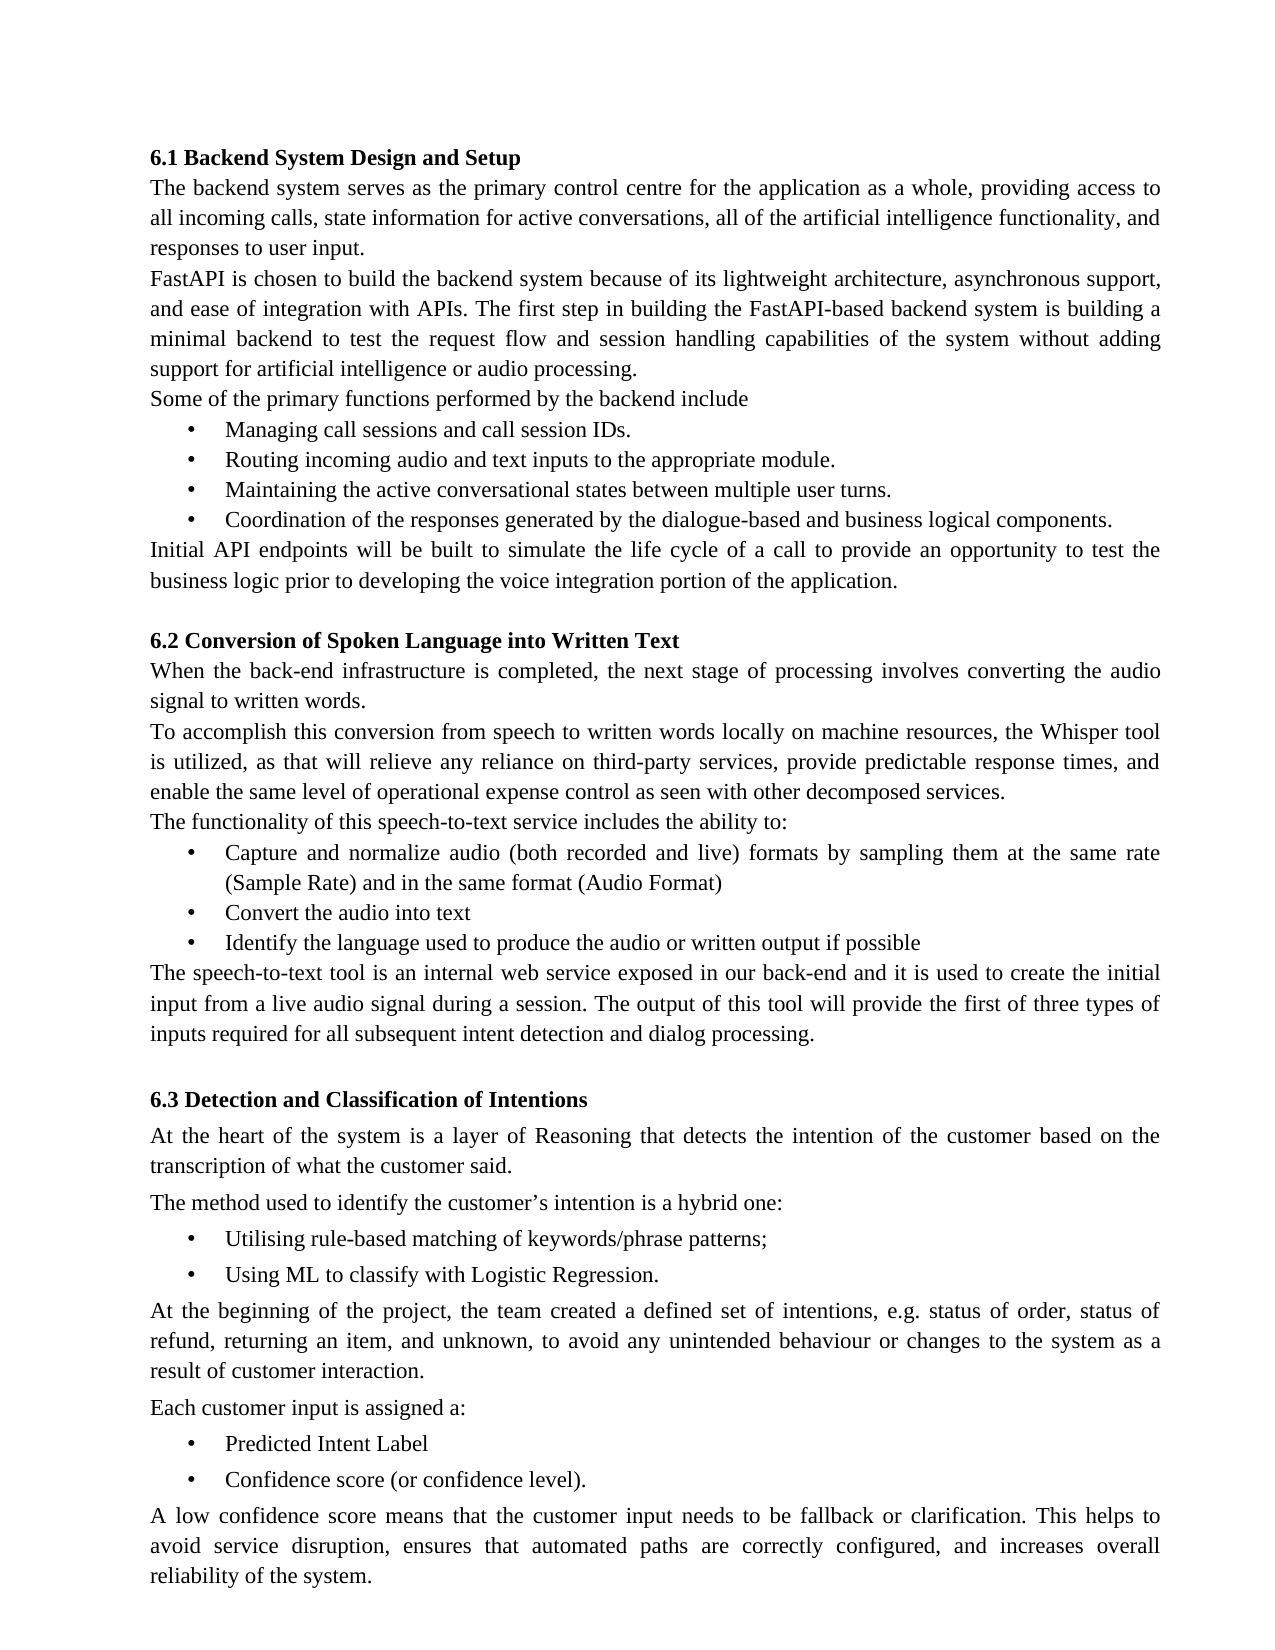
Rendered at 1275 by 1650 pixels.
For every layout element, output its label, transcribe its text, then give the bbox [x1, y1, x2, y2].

text 6.2 Conversion of Spoken Language into Written Text [150, 627, 1162, 653]
list Managing call sessions and call session IDs. [187, 416, 1162, 442]
list Coordination of the responses generated by the dialogue-based and business logical components. [187, 506, 1162, 533]
text FastAPI is chosen to build the backend system because of its lightweight architecture, asynchronous support, and ease of integration with APIs. The first step in building the FastAPI-based backend system is building a minimal backend to test the request flow and session handling capabilities of the system without adding support for artificial intelligence or audio processing. [150, 264, 1162, 382]
list Routing incoming audio and text inputs to the appropriate module. [187, 446, 1162, 472]
list Maintaining the active conversational states between multiple user turns. [187, 476, 1162, 502]
text 6.3 Detection and Classification of Intentions [150, 1086, 1162, 1112]
list Using ML to classify with Logistic Regression. [187, 1261, 1162, 1287]
text When the back-end infrastructure is completed, the next stage of processing involves converting the audio signal to written words. [150, 657, 1162, 714]
text The speech-to-text tool is an internal web service exposed in our back-end and it is used to create the initial input from a live audio signal during a session. The output of this tool will provide the first of three types of inputs required for all subsequent intent detection and dialog processing. [150, 959, 1162, 1046]
text At the beginning of the project, the team created a defined set of intentions, e.g. status of order, status of refund, returning an item, and unknown, to avoid any unintended behaviour or changes to the system as a result of customer interaction. [150, 1297, 1162, 1384]
text Initial API endpoints will be built to simulate the life cycle of a call to provide an opportunity to test the business logic prior to developing the voice integration portion of the application. [150, 536, 1162, 593]
text A low confidence score means that the customer input needs to be fallback or clarification. This helps to avoid service disruption, ensures that automated paths are correctly configured, and increases overall reliability of the system. [150, 1502, 1162, 1589]
list Utilising rule-based matching of keywords/phrase patterns; [187, 1225, 1162, 1251]
list Confidence score (or confidence level). [187, 1466, 1162, 1492]
text The functionality of this speech-to-text service includes the ability to: [150, 808, 1162, 835]
text The method used to identify the customer’s intention is a hybrid one: [150, 1189, 1162, 1215]
text The backend system serves as the primary control centre for the application as a whole, providing access to all incoming calls, state information for active conversations, all of the artificial intelligence functionality, and responses to user input. [150, 174, 1162, 261]
text 6.1 Backend System Design and Setup [150, 144, 1162, 170]
list Identify the language used to produce the audio or written output if possible [187, 929, 1162, 956]
list Capture and normalize audio (both recorded and live) formats by sampling them at the same rate (Sample Rate) and in the same format (Audio Format) [187, 838, 1162, 895]
text To accomplish this conversion from speech to written words locally on machine resources, the Whisper tool is utilized, as that will relieve any reliance on third-party services, provide predictable response times, and enable the same level of operational expense control as seen with other decomposed services. [150, 718, 1162, 804]
text Some of the primary functions performed by the backend include [150, 385, 1162, 412]
text At the heart of the system is a layer of Reasoning that detects the intention of the customer based on the transcription of what the customer said. [150, 1122, 1162, 1179]
list Convert the audio into text [187, 899, 1162, 925]
text Each customer input is assigned a: [150, 1394, 1162, 1420]
list Predicted Intent Label [187, 1430, 1162, 1456]
